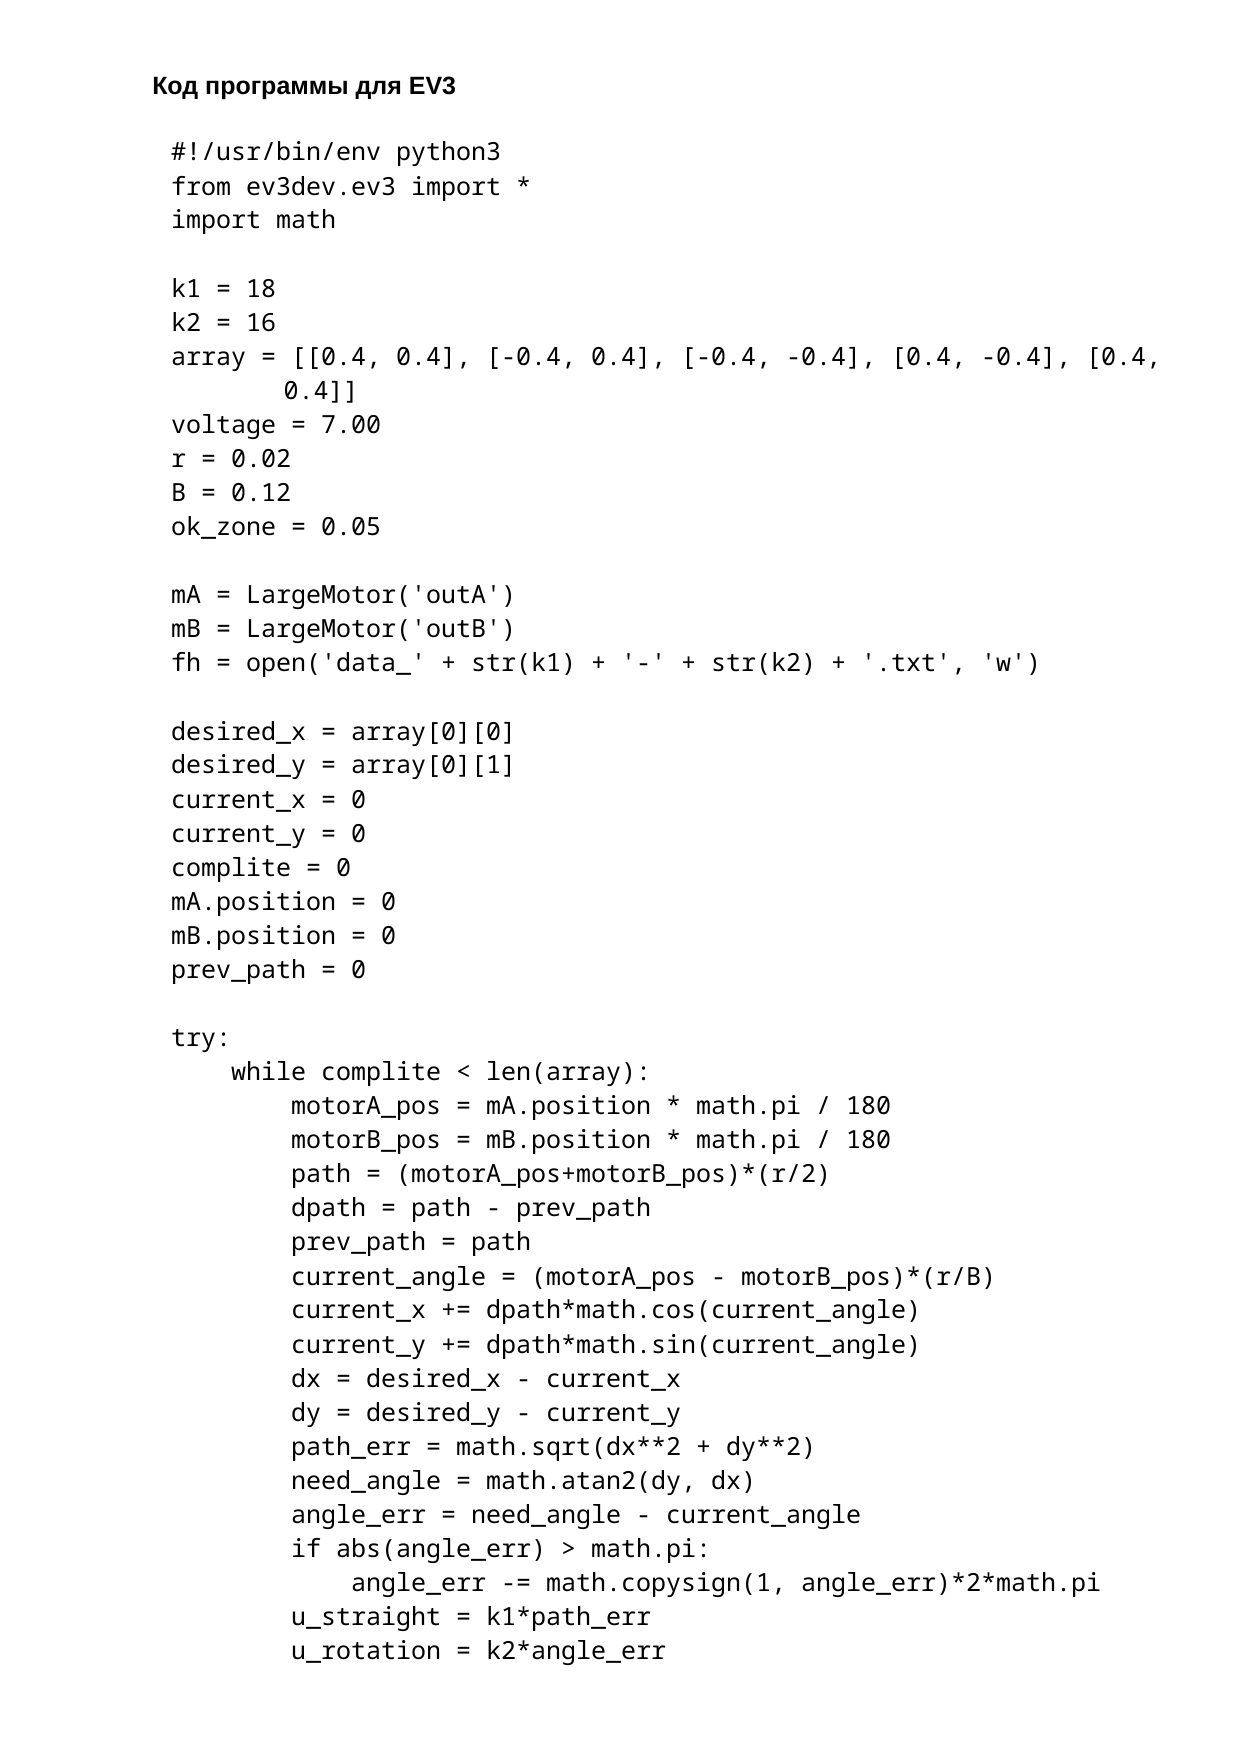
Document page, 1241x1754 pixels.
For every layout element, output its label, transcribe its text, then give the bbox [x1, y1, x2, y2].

text desired_y = array[0][1] [171, 747, 1194, 781]
text Код программы для EV3 [77, 71, 1194, 99]
text prev_path = path [171, 1224, 1194, 1258]
text u_rotation = k2*angle_err [171, 1633, 1194, 1667]
text current_y += dpath*math.sin(current_angle) [171, 1326, 1194, 1360]
text dx = desired_x - current_x [171, 1360, 1194, 1394]
text mB = LargeMotor('outB') [171, 611, 1194, 645]
text voltage = 7.00 [171, 407, 1194, 441]
text fh = open('data_' + str(k1) + '-' + str(k2) + '.txt', 'w') [171, 645, 1194, 679]
text current_angle = (motorA_pos - motorB_pos)*(r/B) [171, 1258, 1194, 1292]
text while complite < len(array): [171, 1054, 1194, 1088]
text dy = desired_y - current_y [171, 1394, 1194, 1428]
text path_err = math.sqrt(dx**2 + dy**2) [171, 1428, 1194, 1462]
text desired_x = array[0][0] [171, 713, 1194, 747]
text array = [[0.4, 0.4], [-0.4, 0.4], [-0.4, -0.4], [0.4, -0.4], [0.4, 0.4]] [171, 338, 1194, 407]
text path = (motorA_pos+motorB_pos)*(r/2) [171, 1156, 1194, 1190]
text mA.position = 0 [171, 883, 1194, 917]
text dpath = path - prev_path [171, 1190, 1194, 1224]
text u_straight = k1*path_err [171, 1599, 1194, 1633]
text need_angle = math.atan2(dy, dx) [171, 1462, 1194, 1497]
text current_x += dpath*math.cos(current_angle) [171, 1292, 1194, 1326]
text k1 = 18 [171, 270, 1194, 304]
text current_y = 0 [171, 815, 1194, 849]
text motorB_pos = mB.position * math.pi / 180 [171, 1122, 1194, 1156]
text prev_path = 0 [171, 952, 1194, 986]
text mA = LargeMotor('outA') [171, 577, 1194, 611]
text mB.position = 0 [171, 917, 1194, 952]
text B = 0.12 [171, 475, 1194, 509]
text if abs(angle_err) > math.pi: [171, 1531, 1194, 1565]
text try: [171, 1020, 1194, 1054]
text k2 = 16 [171, 304, 1194, 338]
text import math [171, 202, 1194, 236]
text #!/usr/bin/env python3 [171, 134, 1194, 168]
text ok_zone = 0.05 [171, 509, 1194, 543]
text angle_err -= math.copysign(1, angle_err)*2*math.pi [171, 1565, 1194, 1599]
text motorA_pos = mA.position * math.pi / 180 [171, 1088, 1194, 1122]
text r = 0.02 [171, 441, 1194, 475]
text angle_err = need_angle - current_angle [171, 1497, 1194, 1531]
text complite = 0 [171, 849, 1194, 883]
text current_x = 0 [171, 781, 1194, 815]
text from ev3dev.ev3 import * [171, 168, 1194, 202]
